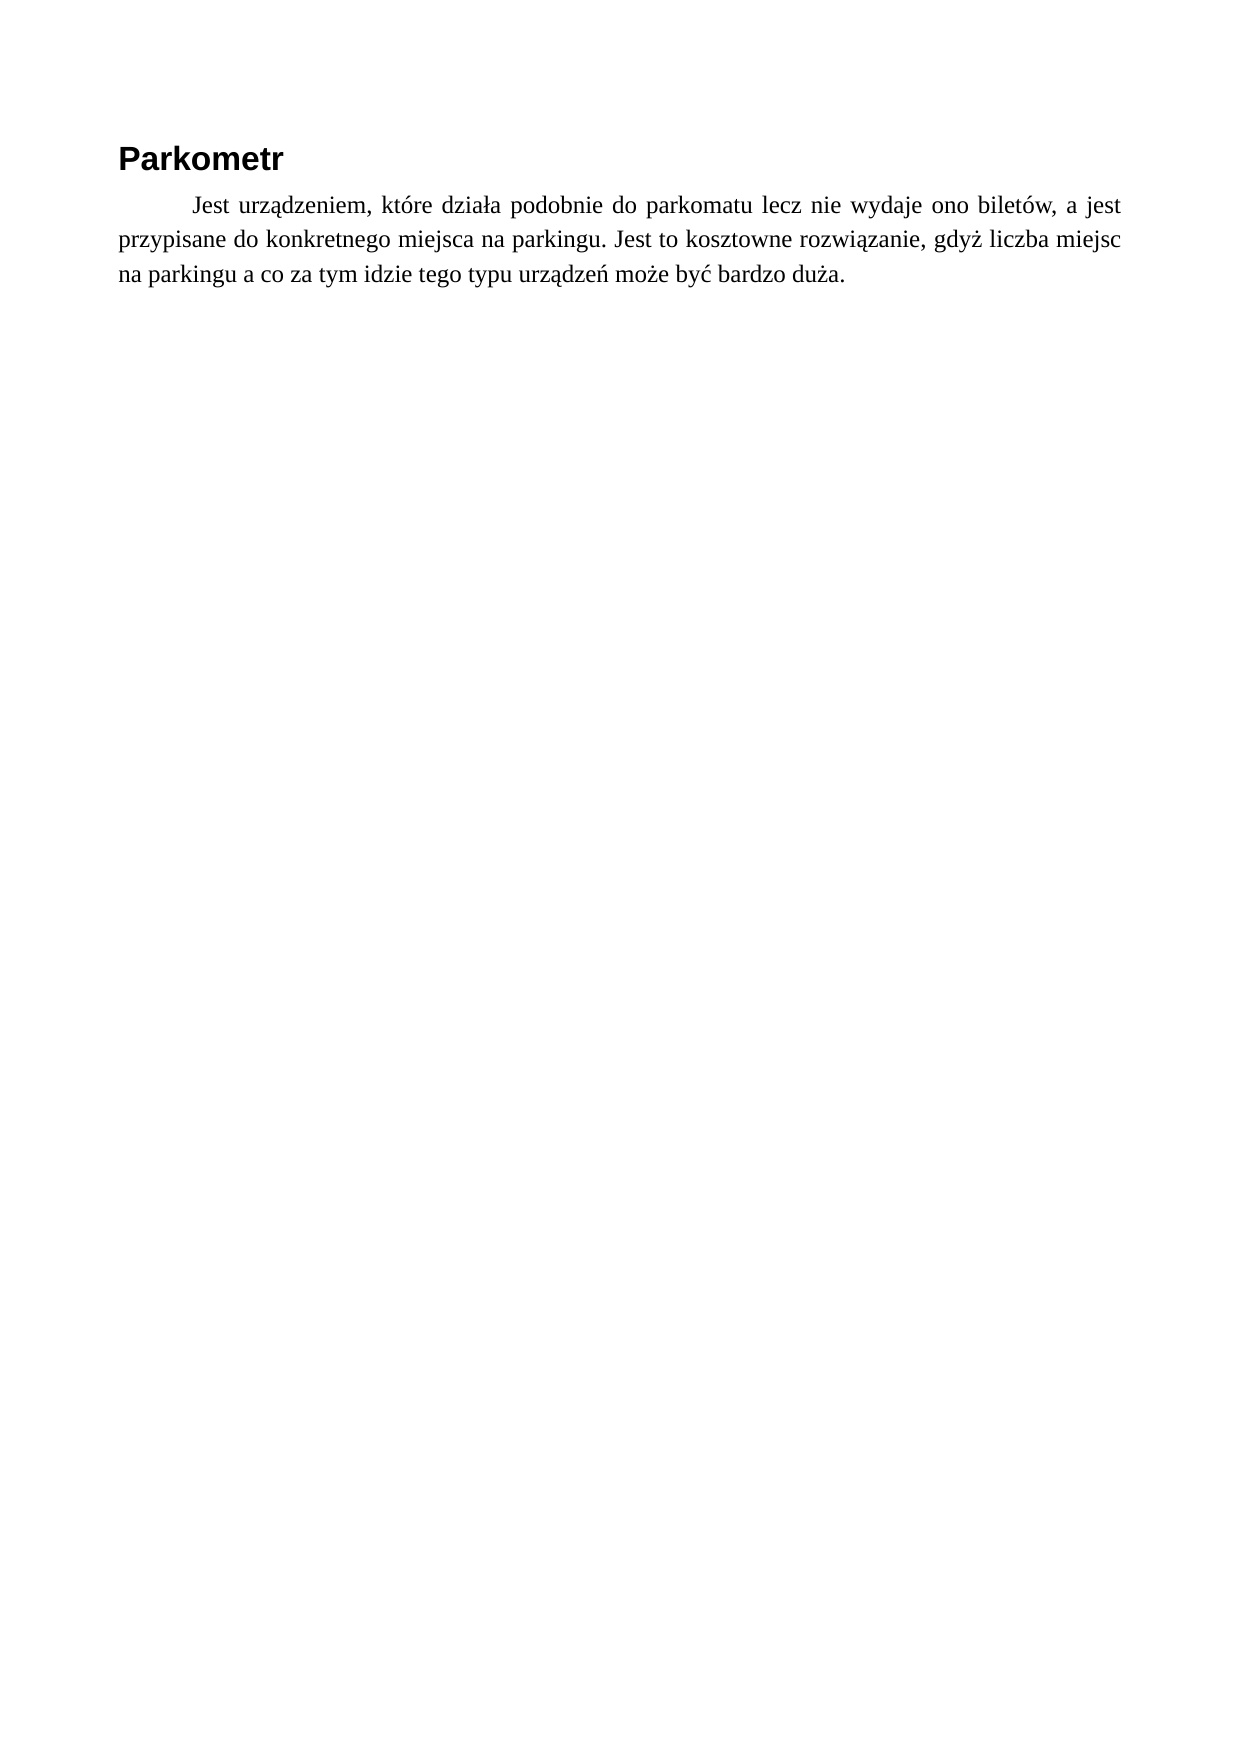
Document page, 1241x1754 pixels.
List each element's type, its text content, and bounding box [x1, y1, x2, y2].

text Jest urządzeniem, które działa podobnie do parkomatu lecz nie wydaje ono biletów, a jest przypisane do konkretnego miejsca na parkingu. Jest to kosztowne rozwiązanie, gdyż liczba miejsc na parkingu a co za tym idzie tego typu urządzeń może być bardzo duża. [118, 190, 1122, 288]
subtitle Parkometr [118, 139, 1122, 178]
